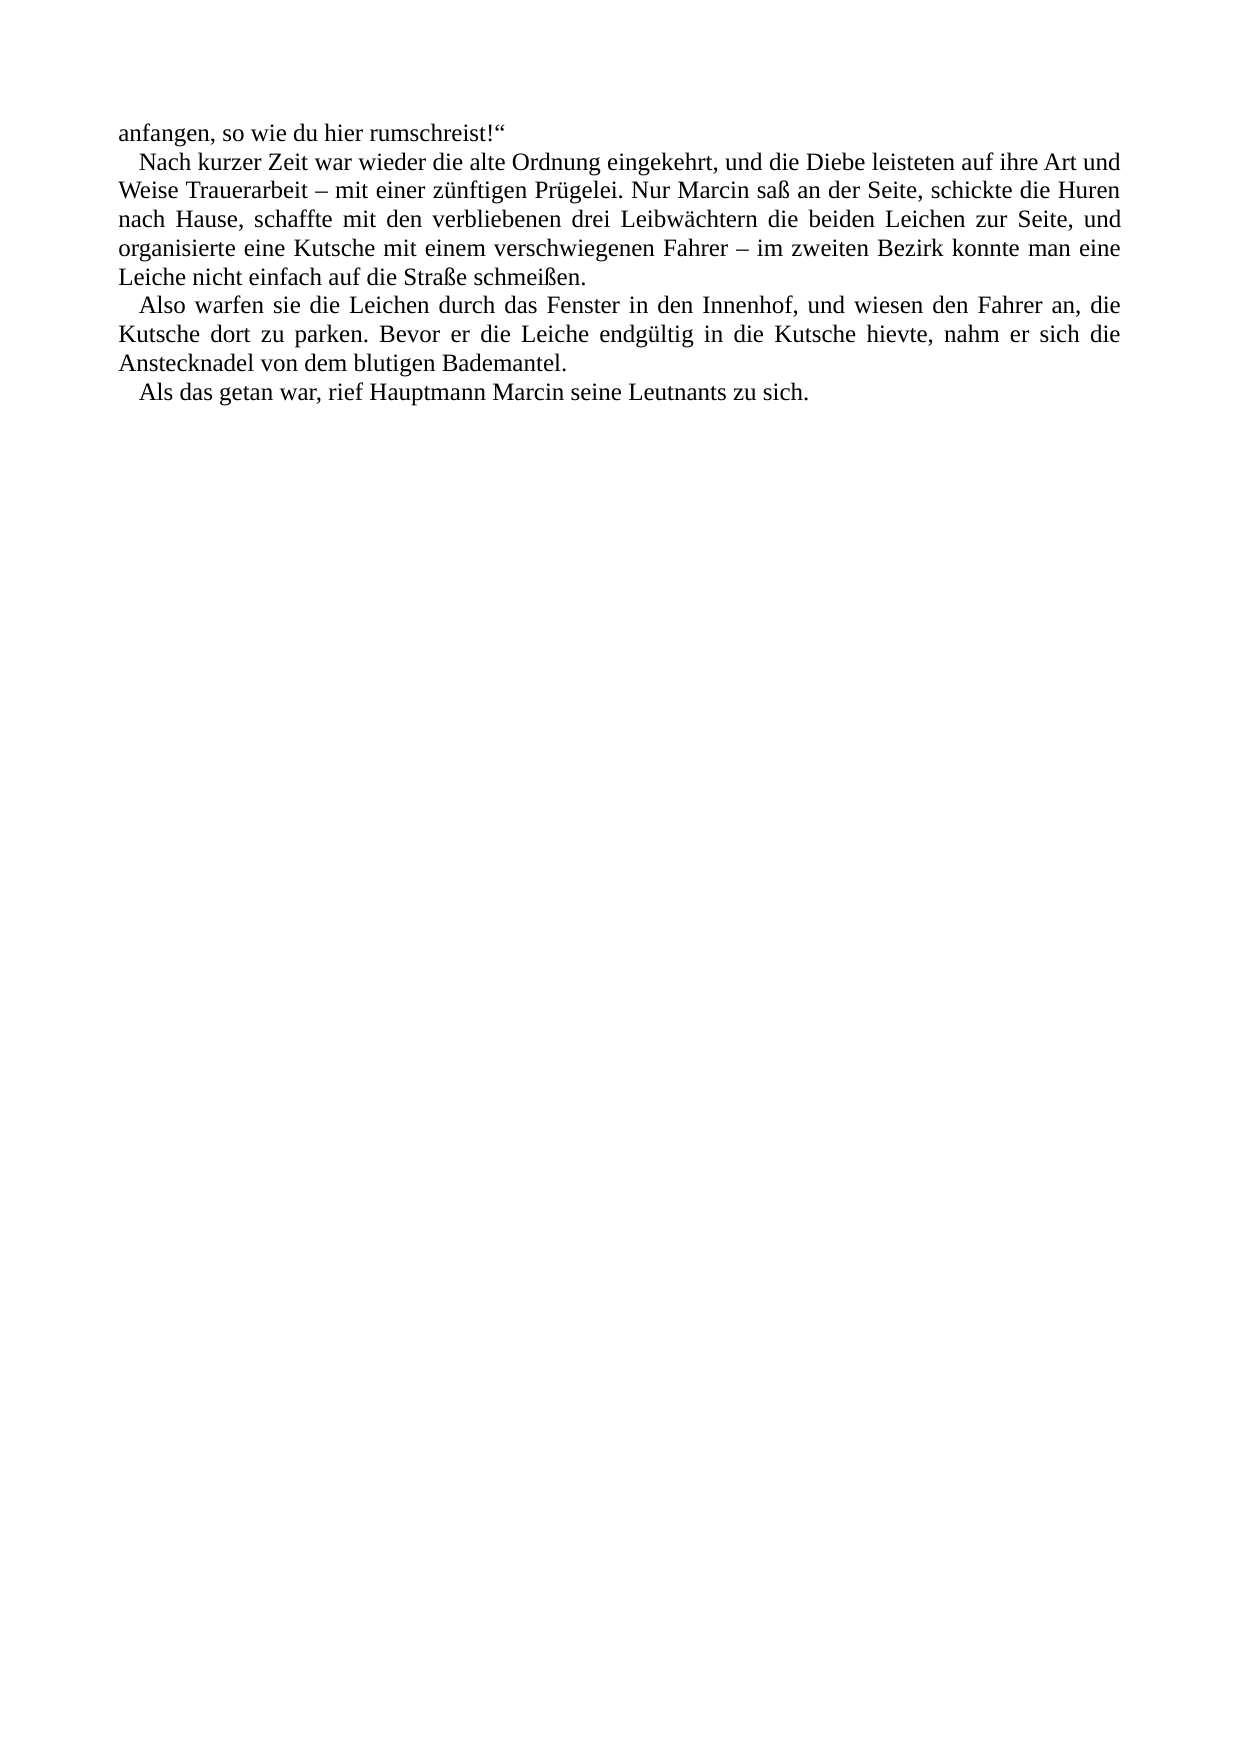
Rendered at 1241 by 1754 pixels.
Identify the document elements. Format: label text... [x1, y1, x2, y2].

text Nach kurzer Zeit war wieder die alte Ordnung eingekehrt, und die Diebe leisteten auf ihre Art und Weise Trauerarbeit – mit einer zünftigen Prügelei. Nur Marcin saß an der Seite, schickte die Huren nach Hause, schaffte mit den verbliebenen drei Leibwächtern die beiden Leichen zur Seite, und organisierte eine Kutsche mit einem verschwiegenen Fahrer – im zweiten Bezirk konnte man eine Leiche nicht einfach auf die Straße schmeißen. [118, 147, 1122, 291]
text anfangen, so wie du hier rumschreist!“ [118, 118, 1122, 147]
text Als das getan war, rief Hauptmann Marcin seine Leutnants zu sich. [118, 377, 1122, 406]
text Also warfen sie die Leichen durch das Fenster in den Innenhof, und wiesen den Fahrer an, die Kutsche dort zu parken. Bevor er die Leiche endgültig in die Kutsche hievte, nahm er sich die Anstecknadel von dem blutigen Bademantel. [118, 291, 1122, 377]
